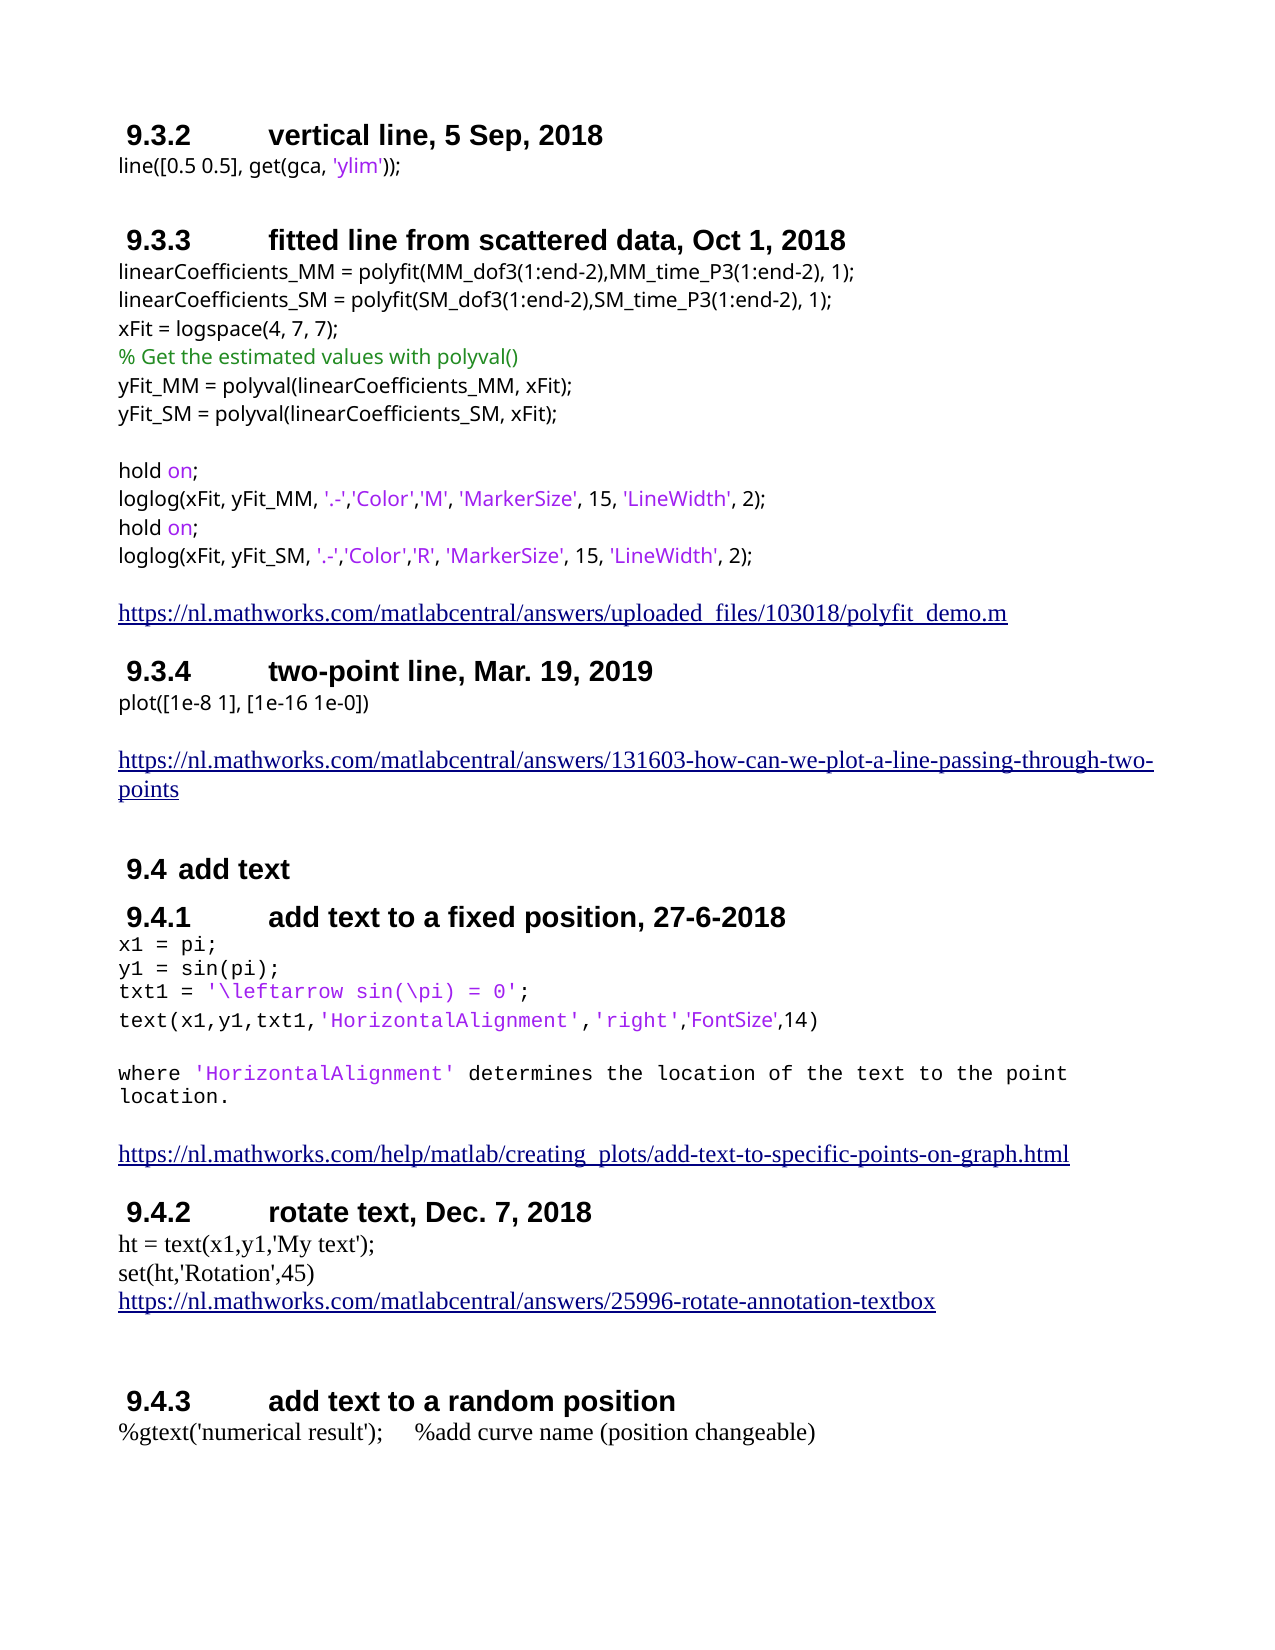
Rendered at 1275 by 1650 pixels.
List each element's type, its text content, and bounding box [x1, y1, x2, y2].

text %gtext('numerical result'); %add curve name (position changeable) [118, 1417, 1157, 1446]
text https://nl.mathworks.com/matlabcentral/answers/uploaded_files/103018/polyfit_demo.m [118, 598, 1157, 627]
subtitle rotate text, Dec. 7, 2018 [118, 1195, 1157, 1229]
text yFit_SM = polyval(linearCoefficients_SM, xFit); [118, 399, 1157, 428]
text y1 = sin(pi); [118, 957, 1157, 981]
text linearCoefficients_SM = polyfit(SM_dof3(1:end-2),SM_time_P3(1:end-2), 1); [118, 285, 1157, 314]
subtitle two-point line, Mar. 19, 2019 [118, 654, 1157, 688]
subtitle fitted line from scattered data, Oct 1, 2018 [118, 223, 1157, 257]
text plot([1e-8 1], [1e-16 1e-0]) [118, 688, 1157, 716]
subtitle add text to a random position [118, 1383, 1157, 1417]
text hold on; [118, 456, 1157, 484]
text loglog(xFit, yFit_MM, '.-','Color','M', 'MarkerSize', 15, 'LineWidth', 2); [118, 484, 1157, 513]
text loglog(xFit, yFit_SM, '.-','Color','R', 'MarkerSize', 15, 'LineWidth', 2); [118, 541, 1157, 570]
text % Get the estimated values with polyval() [118, 342, 1157, 371]
subtitle add text to a fixed position, 27-6-2018 [118, 900, 1157, 934]
text xFit = logspace(4, 7, 7); [118, 314, 1157, 342]
text text(x1,y1,txt1,'HorizontalAlignment','right','FontSize',14) [118, 1005, 1157, 1033]
text ht = text(x1,y1,'My text'); [118, 1229, 1157, 1258]
text yFit_MM = polyval(linearCoefficients_MM, xFit); [118, 371, 1157, 399]
text line([0.5 0.5], get(gca, 'ylim')); [118, 152, 1157, 180]
text https://nl.mathworks.com/matlabcentral/answers/131603-how-can-we-plot-a-line-passing-through-two-points [118, 745, 1157, 803]
subtitle add text [118, 852, 1157, 886]
text https://nl.mathworks.com/help/matlab/creating_plots/add-text-to-specific-points-on-graph.html [118, 1139, 1157, 1168]
subtitle vertical line, 5 Sep, 2018 [118, 118, 1157, 152]
text txt1 = '\leftarrow sin(\pi) = 0'; [118, 981, 1157, 1005]
text where 'HorizontalAlignment' determines the location of the text to the point location. [118, 1063, 1157, 1110]
text https://nl.mathworks.com/matlabcentral/answers/25996-rotate-annotation-textbox [118, 1286, 1157, 1315]
text set(ht,'Rotation',45) [118, 1258, 1157, 1286]
text x1 = pi; [118, 934, 1157, 957]
text hold on; [118, 513, 1157, 541]
text linearCoefficients_MM = polyfit(MM_dof3(1:end-2),MM_time_P3(1:end-2), 1); [118, 257, 1157, 285]
